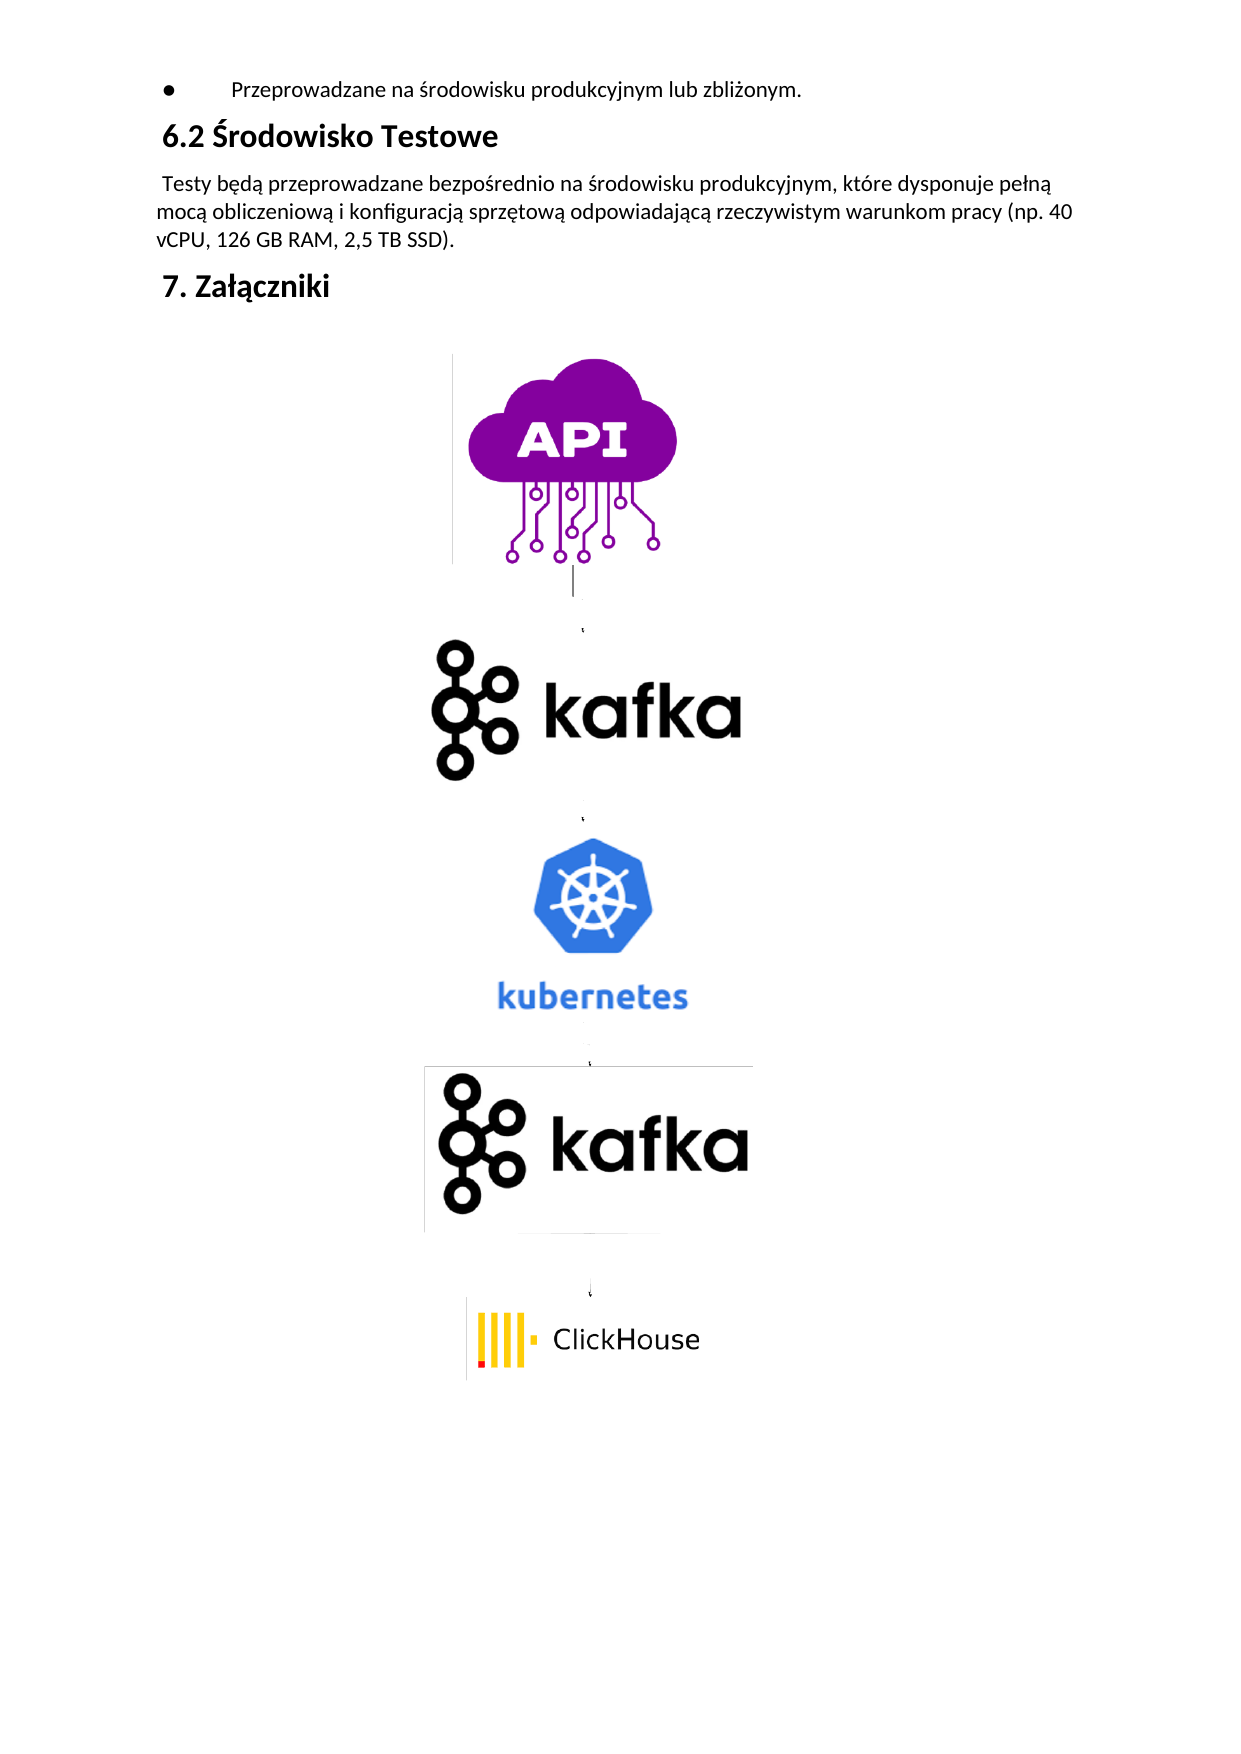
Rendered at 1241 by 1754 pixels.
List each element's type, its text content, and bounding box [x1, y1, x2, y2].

subtitle 7. Załączniki [156, 265, 1079, 306]
list Przeprowadzane na środowisku produkcyjnym lub zbliżonym. [156, 75, 1079, 103]
subtitle 6.2 Środowisko Testowe [156, 116, 1079, 156]
subtitle Testy będą przeprowadzane bezpośrednio na środowisku produkcyjnym, które dysponuje pełną mocą obliczeniową i konfiguracją sprzętową odpowiadającą rzeczywistym warunkom pracy (np. 40 vCPU, 126 GB RAM, 2,5 TB SSD). [156, 169, 1079, 253]
